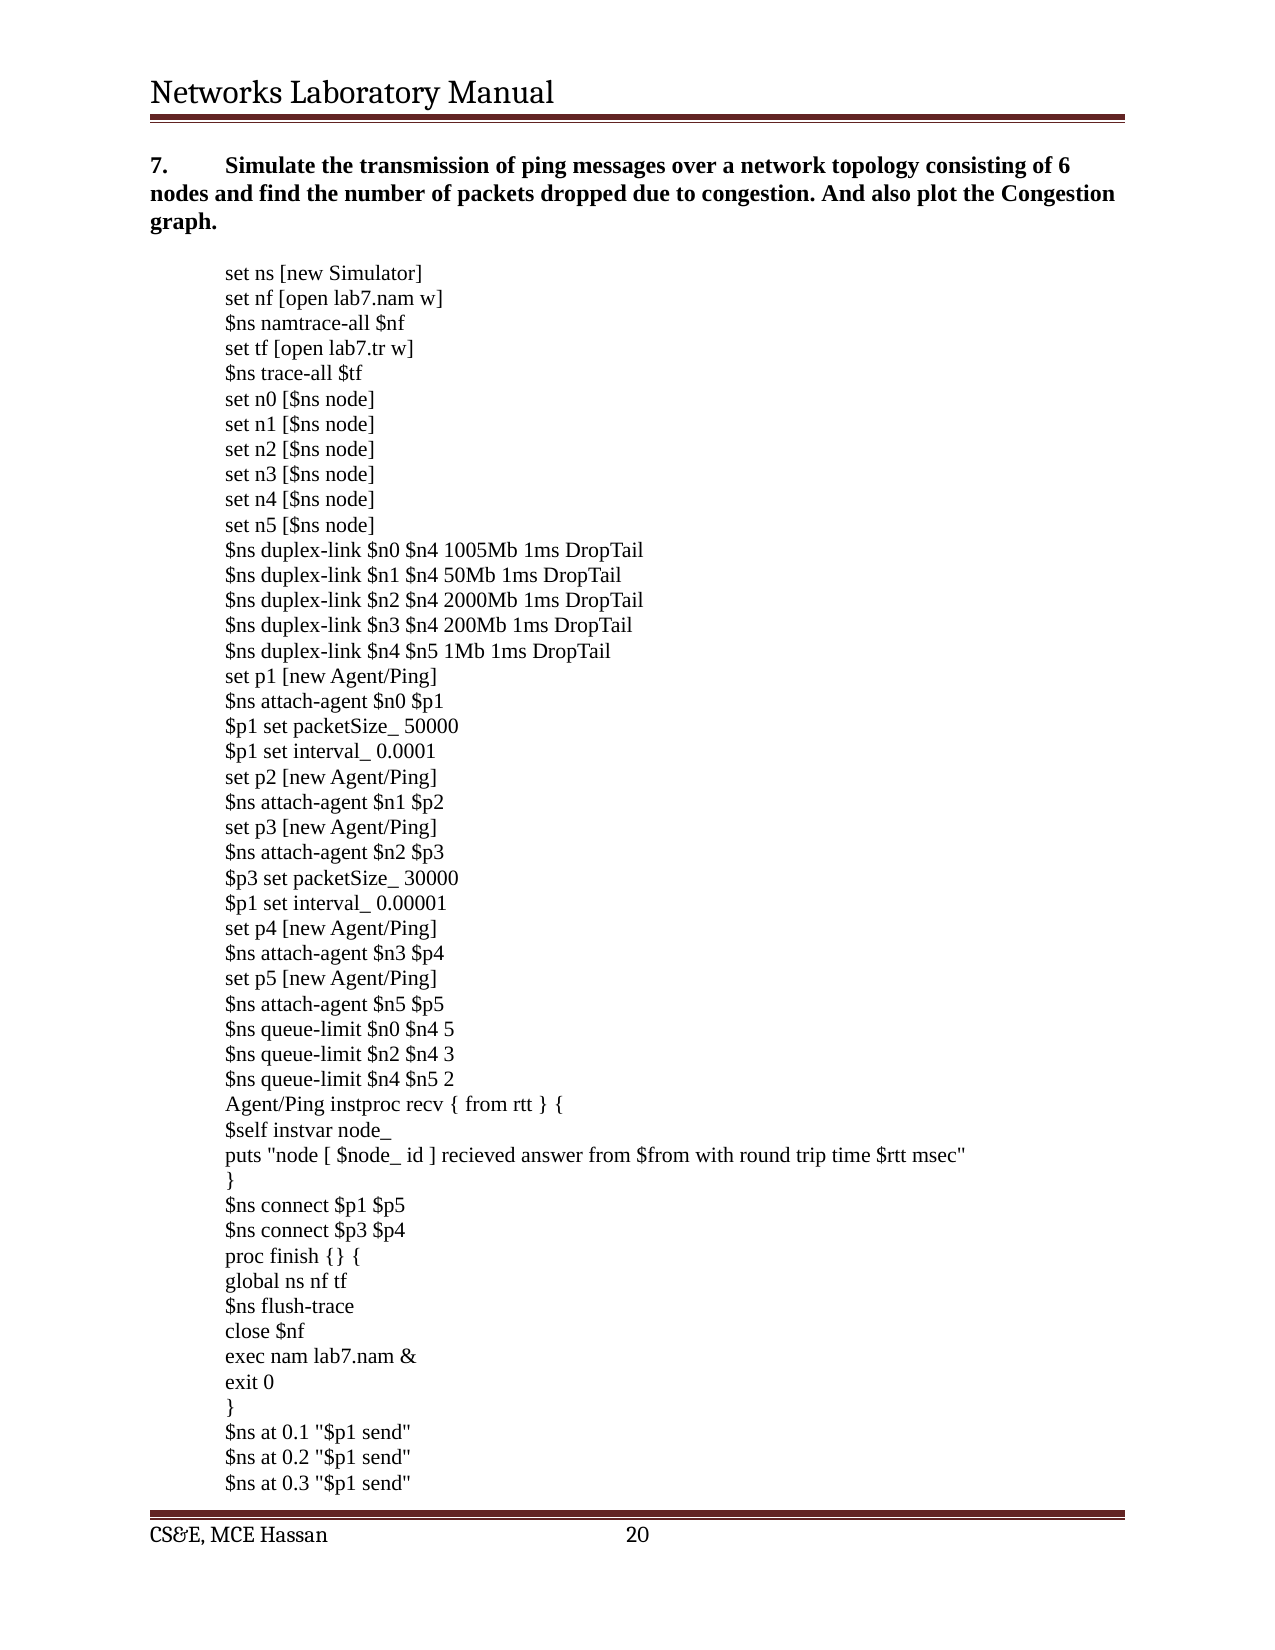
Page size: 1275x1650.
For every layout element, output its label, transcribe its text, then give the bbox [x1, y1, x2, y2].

text $p1 set interval_ 0.0001 [225, 738, 1125, 764]
text $ns at 0.2 "$p1 send" [225, 1444, 1125, 1469]
text puts "node [ $node_ id ] recieved answer from $from with round trip time $rtt msec" [225, 1142, 1125, 1167]
text set p5 [new Agent/Ping] [225, 965, 1125, 991]
text set n4 [$ns node] [225, 486, 1125, 512]
text $ns duplex-link $n3 $n4 200Mb 1ms DropTail [225, 612, 1125, 638]
text $ns namtrace-all $nf [225, 310, 1125, 335]
text $ns attach-agent $n5 $p5 [225, 991, 1125, 1016]
text $p1 set packetSize_ 50000 [225, 713, 1125, 738]
text set p3 [new Agent/Ping] [225, 814, 1125, 839]
text $ns flush-trace [225, 1293, 1125, 1318]
text $ns attach-agent $n1 $p2 [225, 789, 1125, 814]
text close $nf [225, 1318, 1125, 1343]
text $ns connect $p3 $p4 [225, 1217, 1125, 1243]
text $p3 set packetSize_ 30000 [225, 864, 1125, 890]
text set n3 [$ns node] [225, 461, 1125, 486]
text } [225, 1167, 1125, 1192]
text set n5 [$ns node] [225, 512, 1125, 537]
text exit 0 [225, 1369, 1125, 1394]
text set nf [open lab7.nam w] [225, 285, 1125, 310]
text set n2 [$ns node] [225, 436, 1125, 461]
text set tf [open lab7.tr w] [225, 335, 1125, 360]
text $ns attach-agent $n0 $p1 [225, 688, 1125, 713]
text $ns queue-limit $n2 $n4 3 [225, 1041, 1125, 1066]
text $ns attach-agent $n3 $p4 [225, 940, 1125, 965]
text set n0 [$ns node] [225, 386, 1125, 411]
text $ns queue-limit $n0 $n4 5 [225, 1016, 1125, 1041]
text global ns nf tf [225, 1268, 1125, 1293]
text $ns at 0.3 "$p1 send" [225, 1469, 1125, 1495]
text $ns duplex-link $n2 $n4 2000Mb 1ms DropTail [225, 587, 1125, 612]
text proc finish {} { [225, 1243, 1125, 1268]
list Simulate the transmission of ping messages over a network topology consisting of 6 nodes and find the number of packets dropped due to congestion. And also plot the Congestion graph. [150, 152, 1125, 234]
text set p1 [new Agent/Ping] [225, 663, 1125, 688]
text set n1 [$ns node] [225, 411, 1125, 436]
text $ns queue-limit $n4 $n5 2 [225, 1066, 1125, 1091]
text $ns connect $p1 $p5 [225, 1192, 1125, 1217]
text $ns trace-all $tf [225, 360, 1125, 386]
text } [225, 1394, 1125, 1419]
text $p1 set interval_ 0.00001 [225, 890, 1125, 915]
text $ns duplex-link $n0 $n4 1005Mb 1ms DropTail [225, 537, 1125, 562]
text set p2 [new Agent/Ping] [225, 764, 1125, 789]
text exec nam lab7.nam & [225, 1343, 1125, 1369]
text set p4 [new Agent/Ping] [225, 915, 1125, 940]
text $ns attach-agent $n2 $p3 [225, 839, 1125, 864]
text $ns duplex-link $n1 $n4 50Mb 1ms DropTail [225, 562, 1125, 587]
text $ns at 0.1 "$p1 send" [225, 1419, 1125, 1444]
text $self instvar node_ [225, 1117, 1125, 1142]
text $ns duplex-link $n4 $n5 1Mb 1ms DropTail [225, 638, 1125, 663]
text Agent/Ping instproc recv { from rtt } { [225, 1091, 1125, 1117]
text set ns [new Simulator] [179, 259, 1125, 285]
